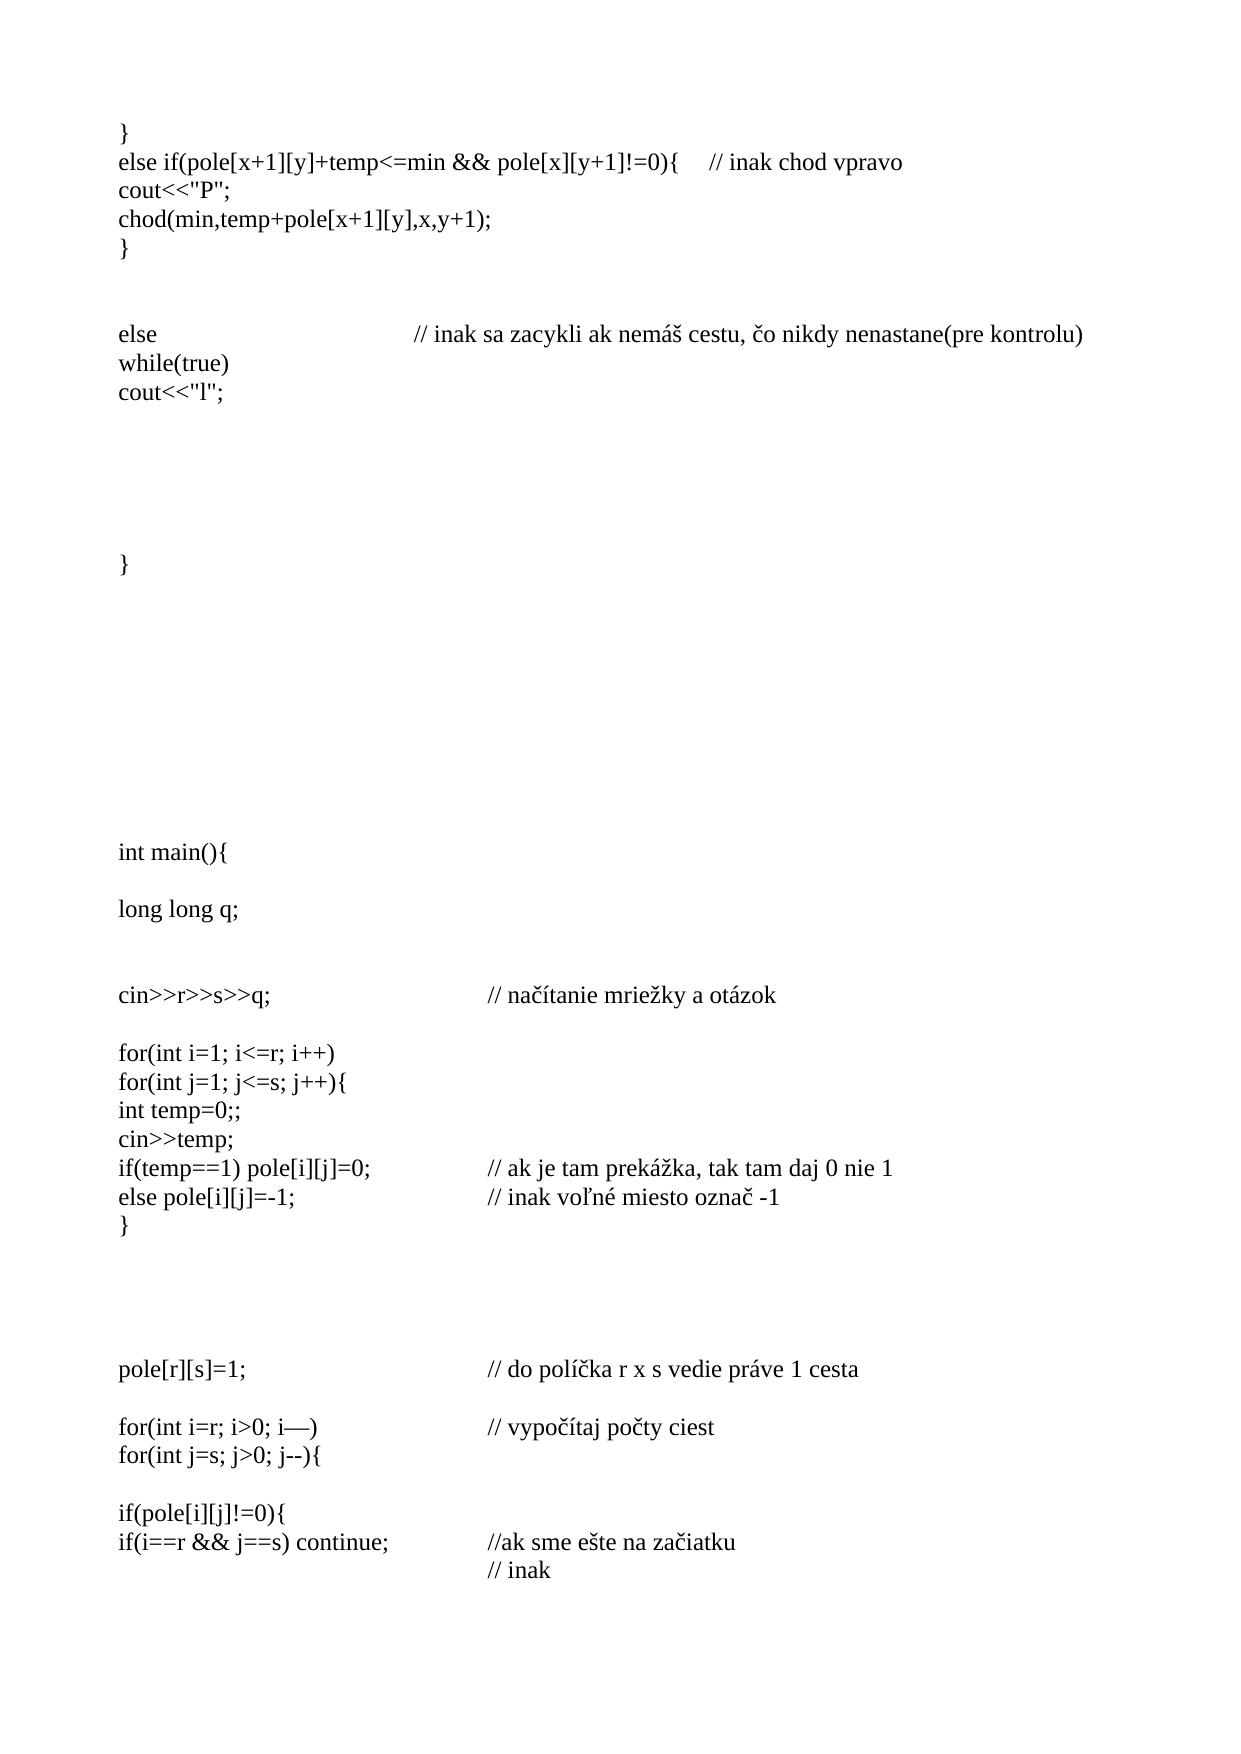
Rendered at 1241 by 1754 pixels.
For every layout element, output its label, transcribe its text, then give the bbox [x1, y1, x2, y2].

text for(int j=s; j>0; j--){ [118, 1441, 1122, 1469]
text while(true) [118, 348, 1122, 377]
text long long q; [118, 894, 1122, 923]
text // inak [118, 1556, 1122, 1584]
text cout<<"l"; [118, 377, 1122, 406]
text cout<<"P"; [118, 176, 1122, 204]
text cin>>temp; [118, 1124, 1122, 1153]
text int temp=0;; [118, 1096, 1122, 1124]
text if(pole[i][j]!=0){ [118, 1498, 1122, 1527]
text } [118, 1211, 1122, 1239]
text } [118, 549, 1122, 578]
text else if(pole[x+1][y]+temp<=min && pole[x][y+1]!=0){ // inak chod vpravo [118, 147, 1122, 176]
text else // inak sa zacykli ak nemáš cestu, čo nikdy nenastane(pre kontrolu) [118, 319, 1122, 348]
text else pole[i][j]=-1; // inak voľné miesto označ -1 [118, 1182, 1122, 1211]
text chod(min,temp+pole[x+1][y],x,y+1); [118, 204, 1122, 233]
text cin>>r>>s>>q; // načítanie mriežky a otázok [118, 981, 1122, 1009]
text for(int j=1; j<=s; j++){ [118, 1067, 1122, 1096]
text for(int i=r; i>0; i—) // vypočítaj počty ciest [118, 1412, 1122, 1441]
text for(int i=1; i<=r; i++) [118, 1038, 1122, 1067]
text int main(){ [118, 837, 1122, 866]
text } [118, 233, 1122, 262]
text pole[r][s]=1; // do políčka r x s vedie práve 1 cesta [118, 1354, 1122, 1383]
text if(i==r && j==s) continue; //ak sme ešte na začiatku [118, 1527, 1122, 1556]
text } [118, 118, 1122, 147]
text if(temp==1) pole[i][j]=0; // ak je tam prekážka, tak tam daj 0 nie 1 [118, 1153, 1122, 1182]
